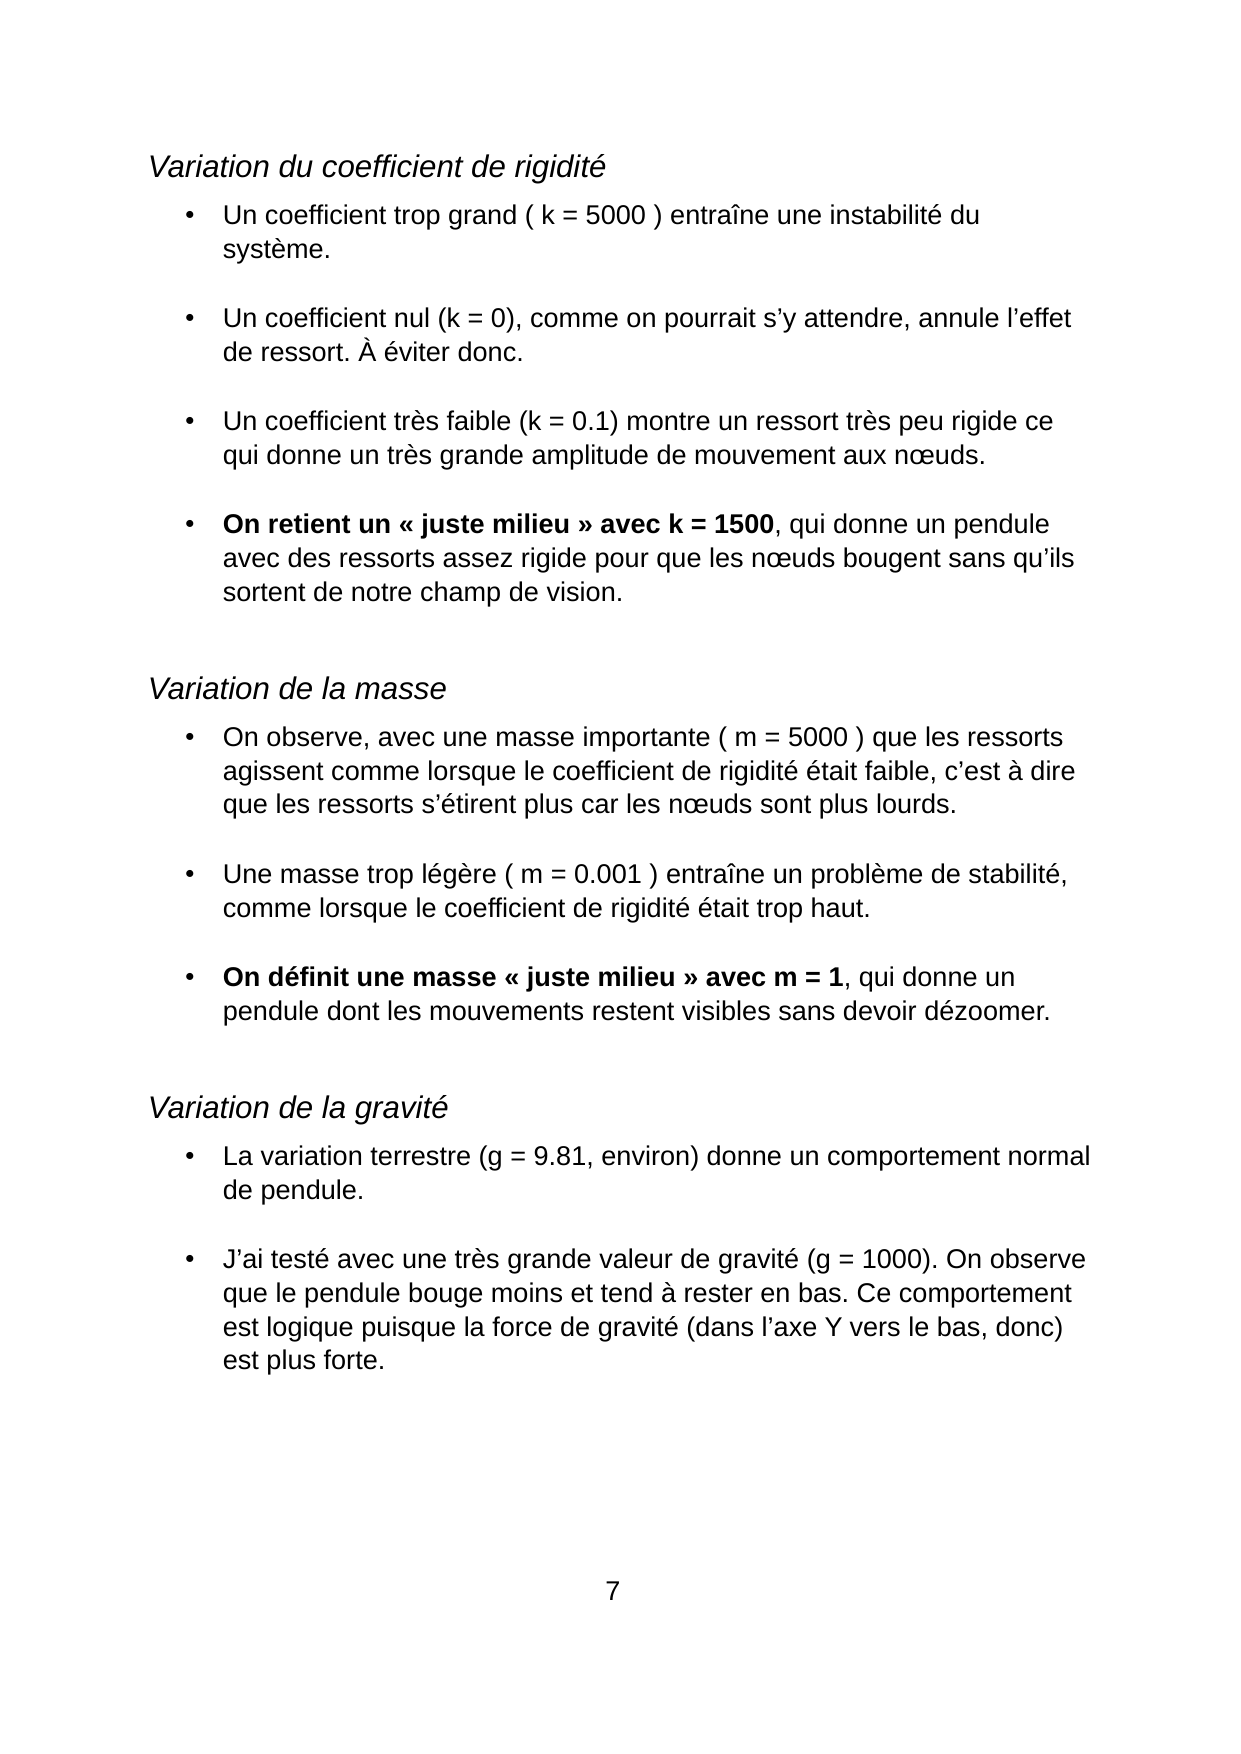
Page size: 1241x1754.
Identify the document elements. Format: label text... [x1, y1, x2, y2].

list J’ai testé avec une très grande valeur de gravité (g = 1000). On observe que le pendule bouge moins et tend à rester en bas. Ce comportement est logique puisque la force de gravité (dans l’axe Y vers le bas, donc) est plus forte. [185, 1243, 1093, 1376]
list Un coefficient très faible (k = 0.1) montre un ressort très peu rigide ce qui donne un très grande amplitude de mouvement aux nœuds. [185, 405, 1093, 470]
list Un coefficient trop grand ( k = 5000 ) entraîne une instabilité du système. [185, 199, 1093, 264]
list La variation terrestre (g = 9.81, environ) donne un comportement normal de pendule. [185, 1140, 1093, 1205]
list On retient un « juste milieu » avec k = 1500, qui donne un pendule avec des ressorts assez rigide pour que les nœuds bougent sans qu’ils sortent de notre champ de vision. [185, 508, 1093, 607]
text Variation de la masse [148, 670, 1093, 706]
list On définit une masse « juste milieu » avec m = 1, qui donne un pendule dont les mouvements restent visibles sans devoir dézoomer. [185, 961, 1093, 1026]
list On observe, avec une masse importante ( m = 5000 ) que les ressorts agissent comme lorsque le coefficient de rigidité était faible, c’est à dire que les ressorts s’étirent plus car les nœuds sont plus lourds. [185, 721, 1093, 820]
list Une masse trop légère ( m = 0.001 ) entraîne un problème de stabilité, comme lorsque le coefficient de rigidité était trop haut. [185, 858, 1093, 923]
text Variation de la gravité [148, 1089, 1093, 1125]
text Variation du coefficient de rigidité [148, 148, 1093, 183]
list Un coefficient nul (k = 0), comme on pourrait s’y attendre, annule l’effet de ressort. À éviter donc. [185, 302, 1093, 367]
